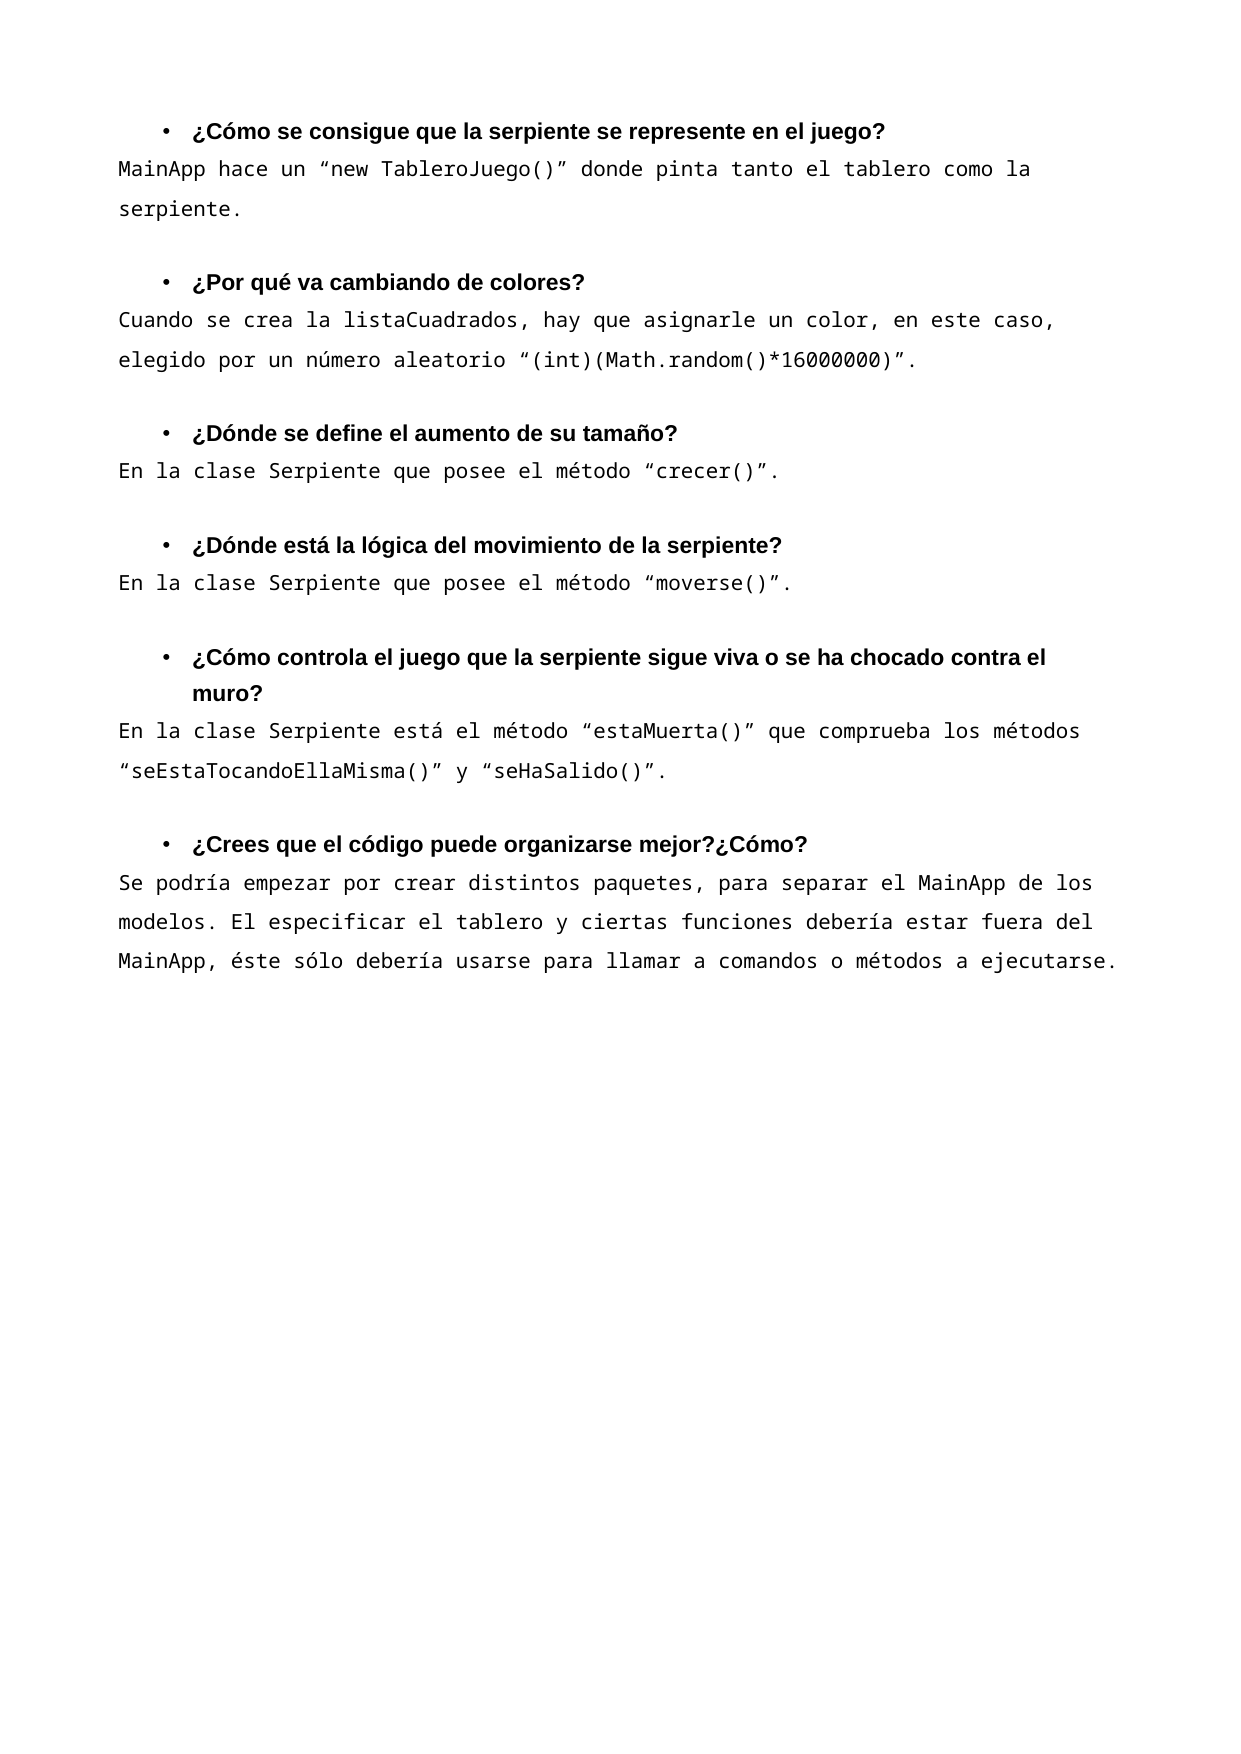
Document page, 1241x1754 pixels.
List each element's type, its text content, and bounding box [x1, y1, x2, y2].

list ¿Crees que el código puede organizarse mejor?¿Cómo? [162, 831, 1122, 858]
list ¿Cómo se consigue que la serpiente se represente en el juego? [162, 118, 1122, 144]
text En la clase Serpiente que posee el método “crecer()”. [118, 457, 1122, 485]
text En la clase Serpiente está el método “estaMuerta()” que comprueba los métodos “seEstaTocandoEllaMisma()” y “seHaSalido()”. [118, 717, 1122, 784]
text MainApp hace un “new TableroJuego()” donde pinta tanto el tablero como la serpiente. [118, 154, 1122, 222]
list ¿Dónde está la lógica del movimiento de la serpiente? [162, 532, 1122, 558]
text Se podría empezar por crear distintos paquetes, para separar el MainApp de los modelos. El especificar el tablero y ciertas funciones debería estar fuera del MainApp, éste sólo debería usarse para llamar a comandos o métodos a ejecutarse. [118, 868, 1122, 974]
list ¿Dónde se define el aumento de su tamaño? [162, 420, 1122, 447]
list ¿Cómo controla el juego que la serpiente sigue viva o se ha chocado contra el muro? [162, 644, 1122, 707]
text Cuando se crea la listaCuadrados, hay que asignarle un color, en este caso, elegido por un número aleatorio “(int)(Math.random()*16000000)”. [118, 306, 1122, 373]
text En la clase Serpiente que posee el método “moverse()”. [118, 568, 1122, 597]
list ¿Por qué va cambiando de colores? [162, 269, 1122, 296]
